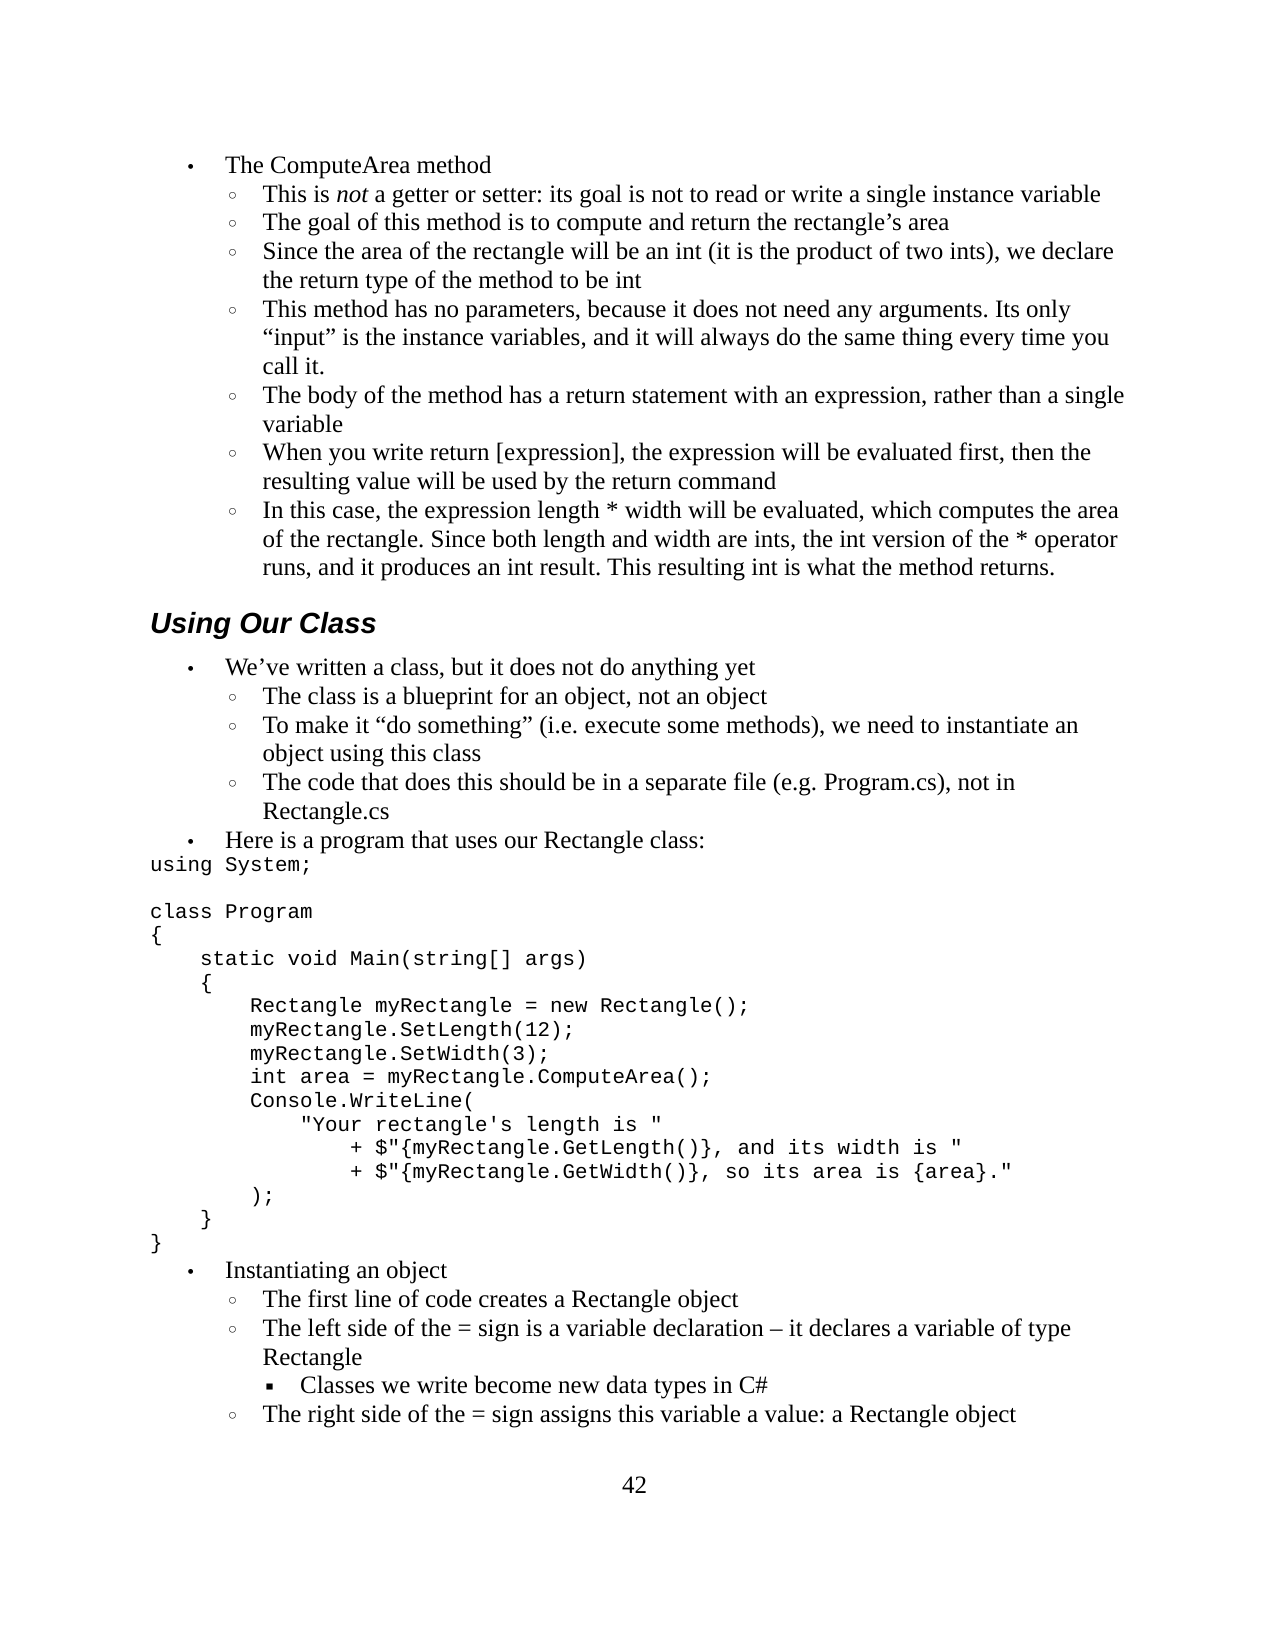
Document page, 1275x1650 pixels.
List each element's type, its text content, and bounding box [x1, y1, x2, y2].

list In this case, the expression length * width will be evaluated, which computes the area of the rectangle. Since both length and width are ints, the int version of the * operator runs, and it produces an int result. This resulting int is what the method returns. [225, 495, 1125, 581]
list The ComputeArea method [187, 150, 1125, 179]
list This is not a getter or setter: its goal is not to read or write a single instance variable [225, 179, 1125, 207]
list Instantiating an object [187, 1256, 1125, 1284]
list When you write return [expression], the expression will be evaluated first, then the resulting value will be used by the return command [225, 437, 1125, 495]
text + $"{myRectangle.GetWidth()}, so its area is {area}." [150, 1161, 1125, 1184]
list Here is a program that uses our Rectangle class: [187, 825, 1125, 853]
text { [150, 924, 1125, 948]
list The left side of the = sign is a variable declaration – it declares a variable of type Rectangle [225, 1313, 1125, 1371]
text int area = myRectangle.ComputeArea(); [150, 1066, 1125, 1090]
list The first line of code creates a Rectangle object [225, 1284, 1125, 1313]
text + $"{myRectangle.GetLength()}, and its width is " [150, 1137, 1125, 1161]
text myRectangle.SetLength(12); [150, 1019, 1125, 1043]
subtitle Using Our Class [150, 606, 1125, 640]
text Rectangle myRectangle = new Rectangle(); [150, 995, 1125, 1019]
list Classes we write become new data types in C# [262, 1371, 1125, 1399]
list The class is a blueprint for an object, not an object [225, 681, 1125, 710]
list The code that does this should be in a separate file (e.g. Program.cs), not in Rectangle.cs [225, 767, 1125, 825]
text } [150, 1232, 1125, 1256]
list We’ve written a class, but it does not do anything yet [187, 652, 1125, 681]
list The right side of the = sign assigns this variable a value: a Rectangle object [225, 1399, 1125, 1428]
text ); [150, 1184, 1125, 1208]
list This method has no parameters, because it does not need any arguments. Its only “input” is the instance variables, and it will always do the same thing every time you call it. [225, 294, 1125, 380]
list Since the area of the rectangle will be an int (it is the product of two ints), we declare the return type of the method to be int [225, 236, 1125, 294]
text using System; [150, 853, 1125, 877]
text "Your rectangle's length is " [150, 1114, 1125, 1137]
list The body of the method has a return statement with an expression, rather than a single variable [225, 380, 1125, 437]
list To make it “do something” (i.e. execute some methods), we need to instantiate an object using this class [225, 710, 1125, 767]
text static void Main(string[] args) [150, 948, 1125, 972]
text class Program [150, 901, 1125, 924]
text { [150, 972, 1125, 995]
list The goal of this method is to compute and return the rectangle’s area [225, 207, 1125, 236]
text Console.WriteLine( [150, 1090, 1125, 1114]
text myRectangle.SetWidth(3); [150, 1043, 1125, 1066]
text } [150, 1208, 1125, 1232]
